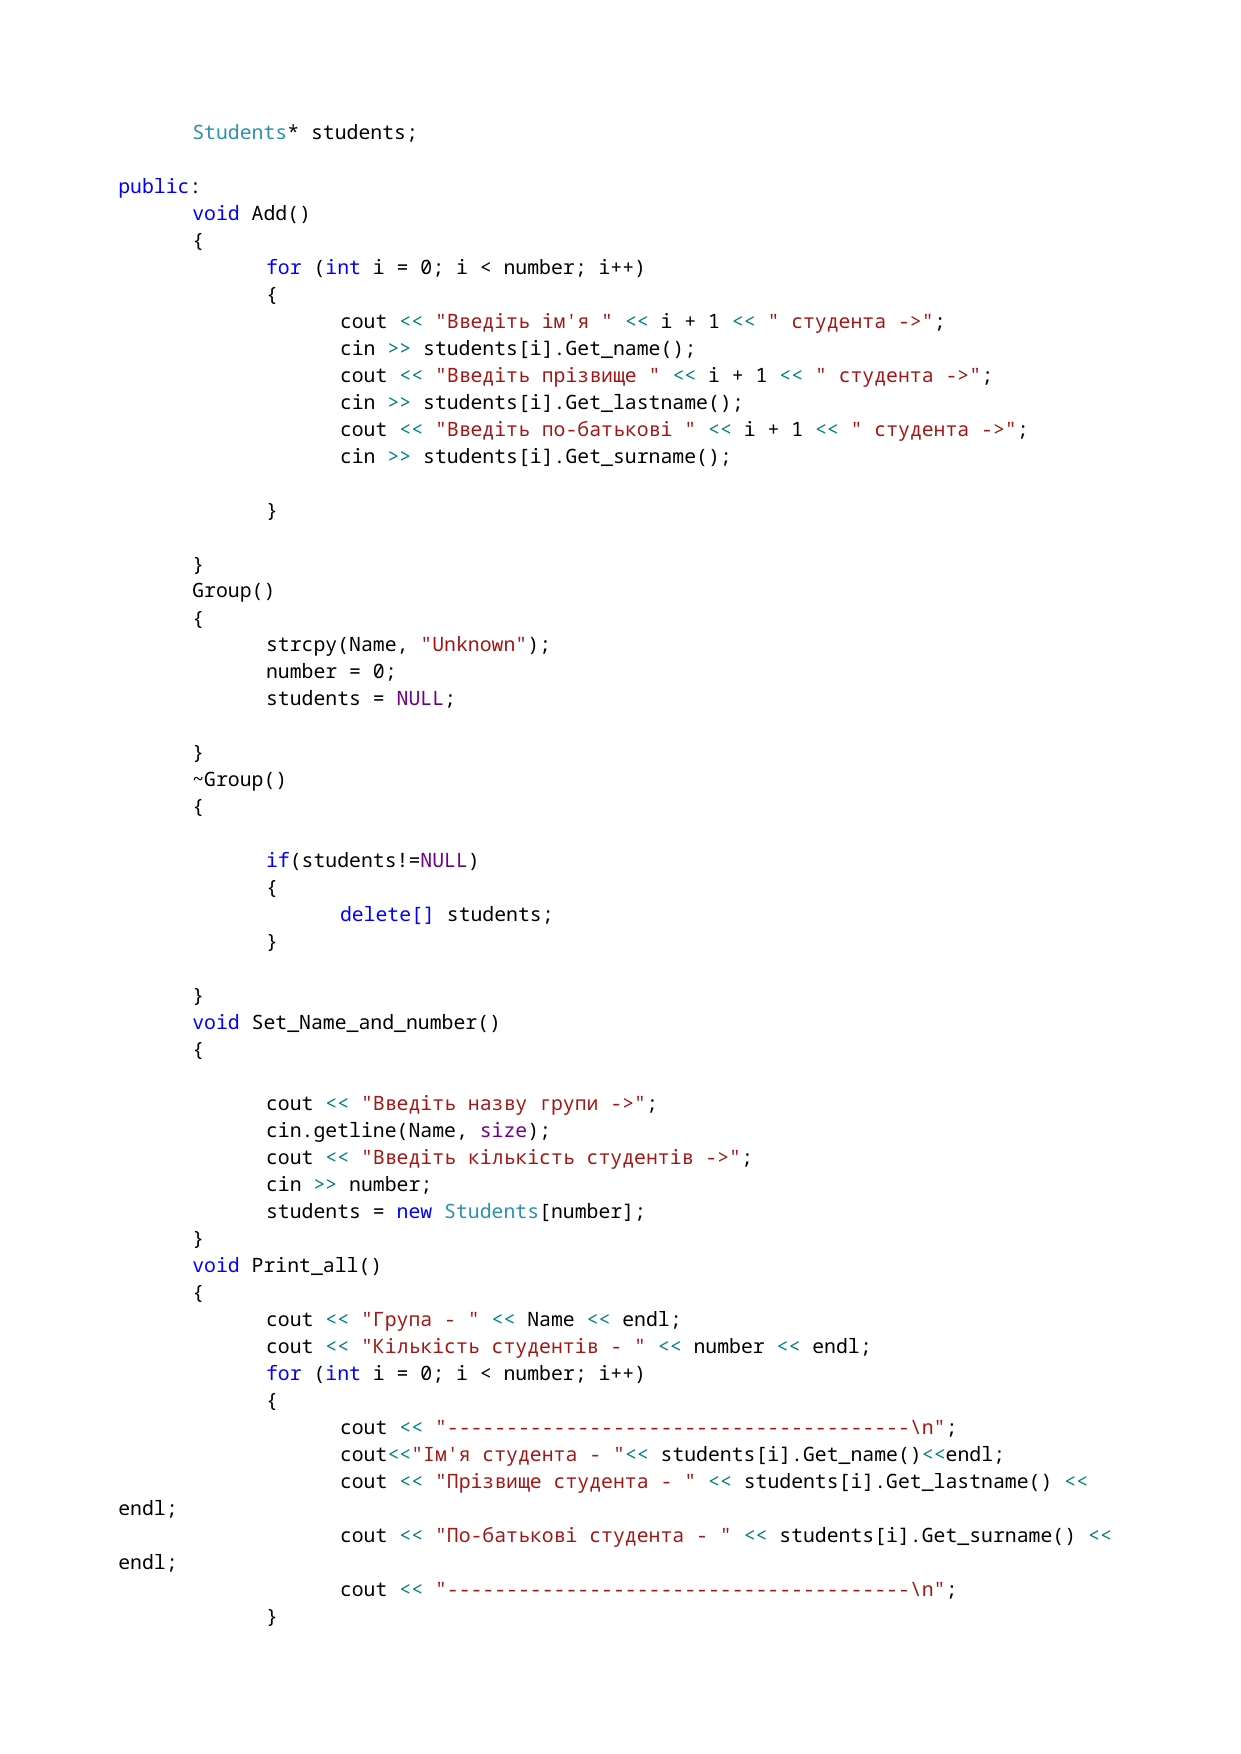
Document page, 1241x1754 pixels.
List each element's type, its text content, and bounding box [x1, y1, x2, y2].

text void Print_all() [118, 1251, 1122, 1278]
text cout << "Введіть кількість студентів ->"; [118, 1143, 1122, 1170]
text } [118, 1224, 1122, 1251]
text students = new Students[number]; [118, 1197, 1122, 1224]
text Group() [118, 577, 1122, 604]
text { [118, 1278, 1122, 1305]
text { [118, 1035, 1122, 1062]
text cout << "---------------------------------------\n"; [118, 1413, 1122, 1440]
text void Add() [118, 199, 1122, 226]
text cout << "Введіть по-батькові " << i + 1 << " cтудента ->"; [118, 415, 1122, 442]
text cout<<"Ім'я студента - "<< students[i].Get_name()<<endl; [118, 1440, 1122, 1467]
text cin.getline(Name, size); [118, 1116, 1122, 1143]
text void Set_Name_and_number() [118, 1008, 1122, 1035]
text cin >> students[i].Get_surname(); [118, 442, 1122, 469]
text cout << "Введіть назву групи ->"; [118, 1089, 1122, 1116]
text Students* students; [118, 118, 1122, 145]
text cout << "По-батькові студента - " << students[i].Get_surname() << endl; [118, 1521, 1122, 1575]
text } [118, 981, 1122, 1008]
text } [118, 550, 1122, 577]
text cin >> number; [118, 1170, 1122, 1197]
text strcpy(Name, "Unknown"); [118, 631, 1122, 658]
text if(students!=NULL) [118, 847, 1122, 873]
text } [118, 1602, 1122, 1629]
text } [118, 496, 1122, 523]
text cin >> students[i].Get_lastname(); [118, 388, 1122, 415]
text { [118, 873, 1122, 901]
text for (int i = 0; i < number; i++) [118, 1359, 1122, 1386]
text cout << "Введіть ім'я " << i + 1 << " cтудента ->"; [118, 307, 1122, 334]
text } [118, 927, 1122, 954]
text cin >> students[i].Get_name(); [118, 334, 1122, 361]
text for (int i = 0; i < number; i++) [118, 253, 1122, 280]
text number = 0; [118, 658, 1122, 685]
text { [118, 793, 1122, 819]
text { [118, 1386, 1122, 1413]
text } [118, 739, 1122, 766]
text { [118, 226, 1122, 253]
text { [118, 604, 1122, 631]
text students = NULL; [118, 685, 1122, 712]
text cout << "Прізвище студента - " << students[i].Get_lastname() << endl; [118, 1467, 1122, 1521]
text ~Group() [118, 766, 1122, 793]
text cout << "---------------------------------------\n"; [118, 1575, 1122, 1602]
text { [118, 280, 1122, 307]
text delete[] students; [118, 901, 1122, 927]
text public: [118, 172, 1122, 199]
text cout << "Група - " << Name << endl; [118, 1305, 1122, 1332]
text cout << "Введіть прізвище " << i + 1 << " cтудента ->"; [118, 361, 1122, 388]
text cout << "Кількість студентів - " << number << endl; [118, 1332, 1122, 1359]
